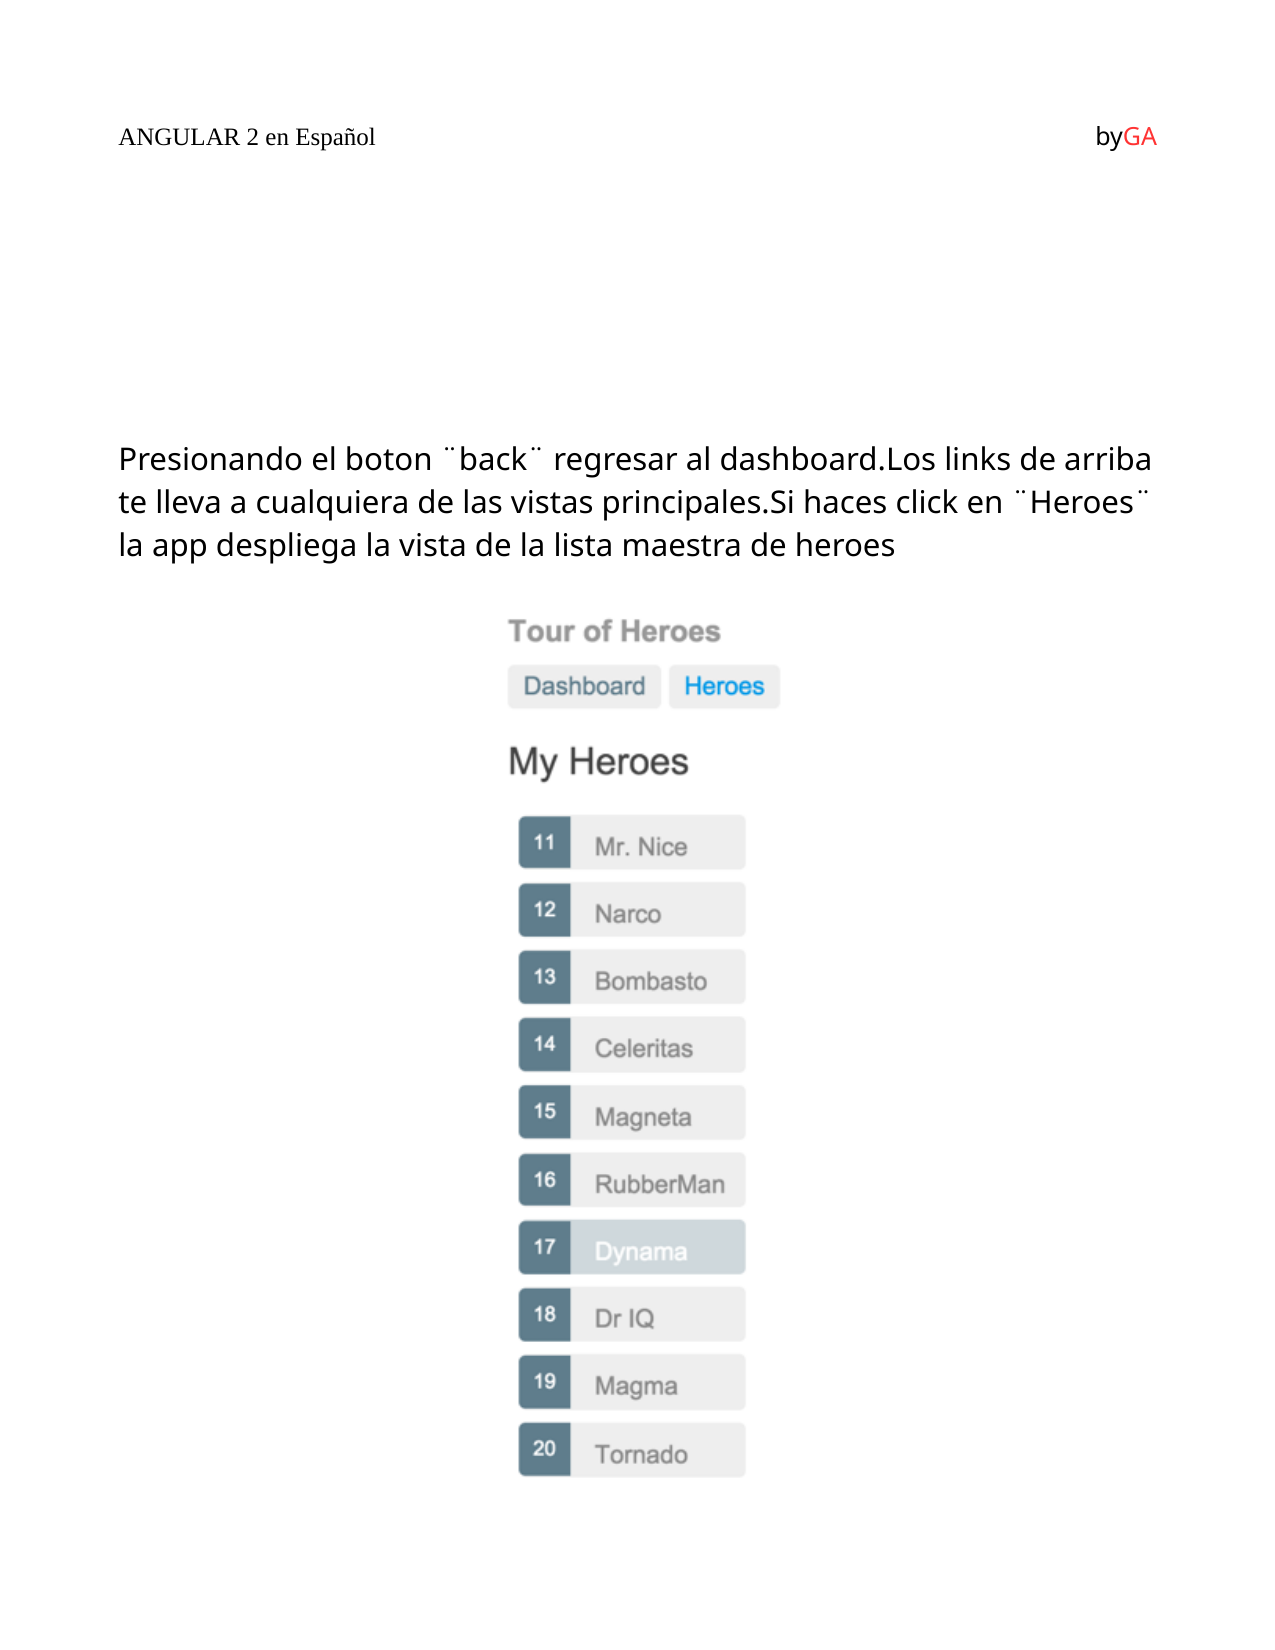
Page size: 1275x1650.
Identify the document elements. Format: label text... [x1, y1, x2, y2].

text Presionando el boton ¨back¨ regresar al dashboard.Los links de arriba te lleva a cualquiera de las vistas principales.Si haces click en ¨Heroes¨ la app despliega la vista de la lista maestra de heroes [118, 437, 1157, 608]
picture [475, 607, 800, 1503]
